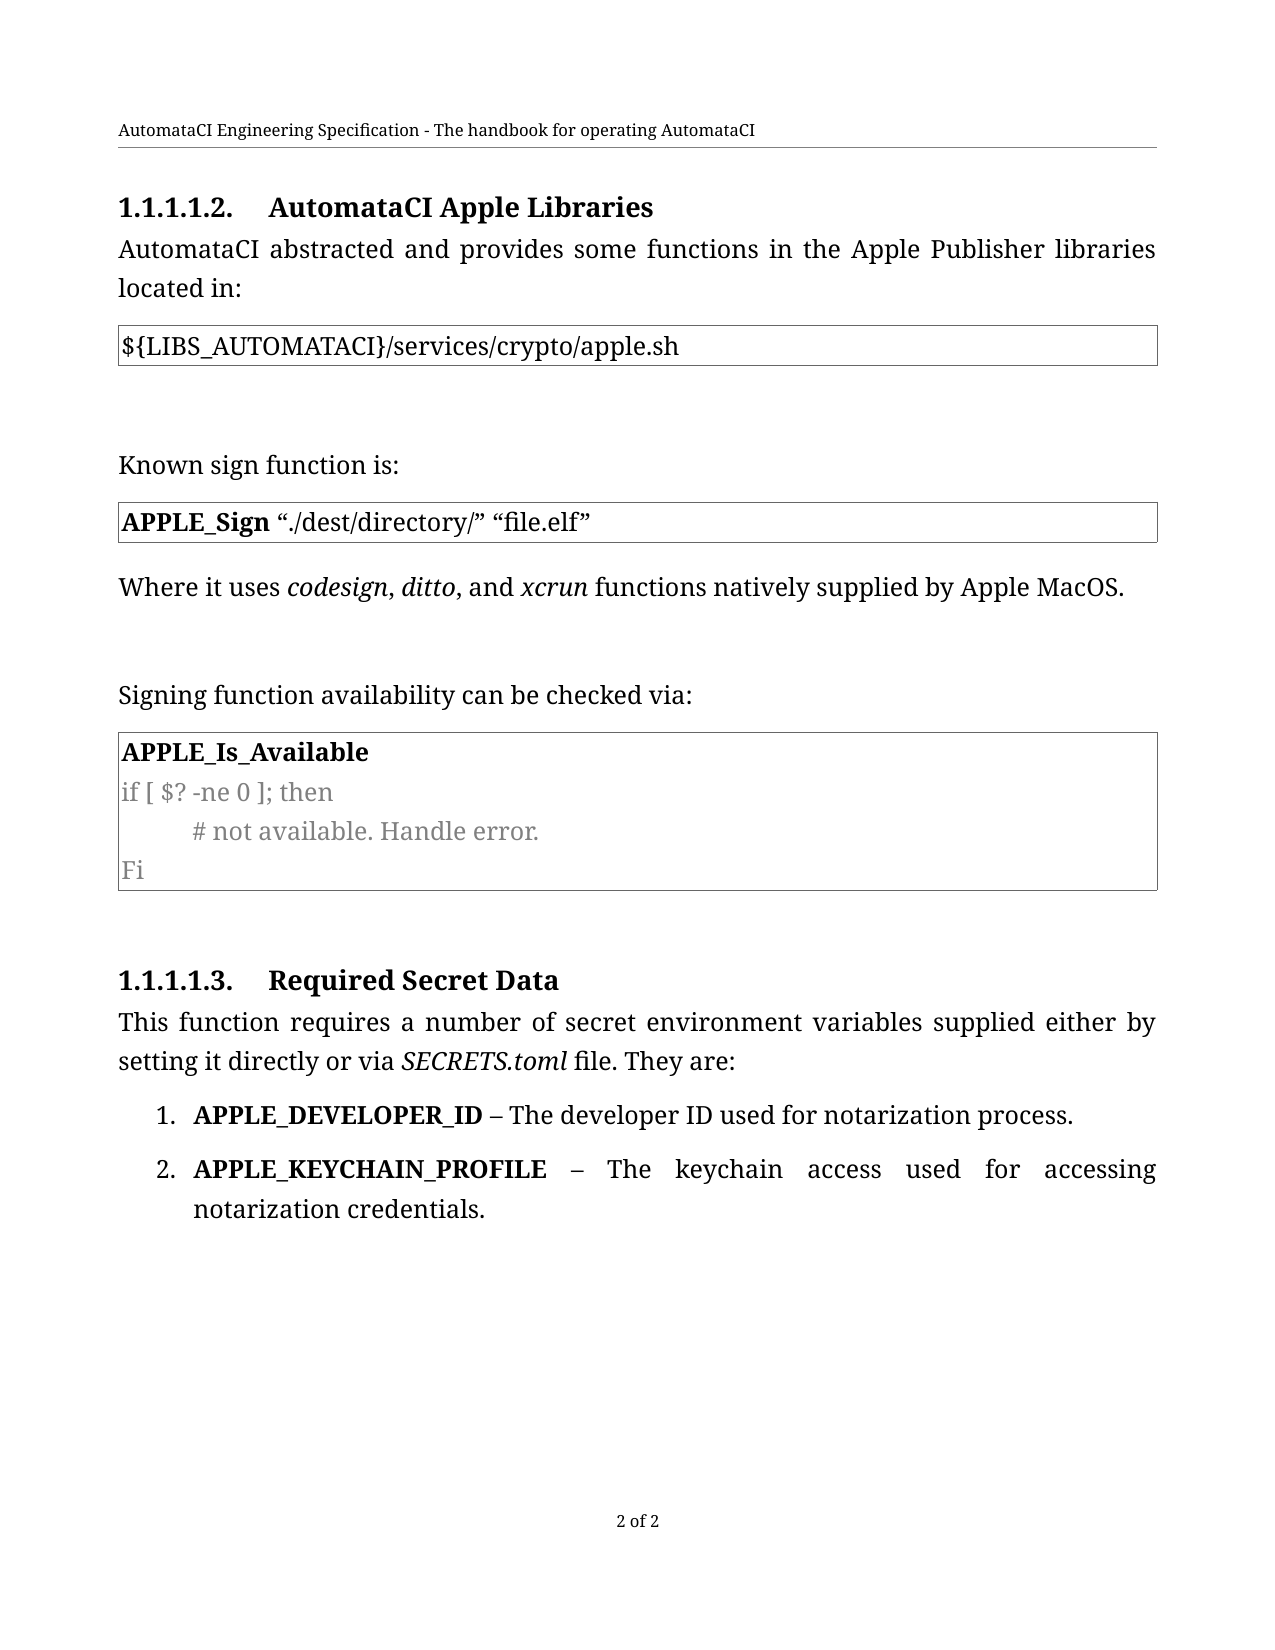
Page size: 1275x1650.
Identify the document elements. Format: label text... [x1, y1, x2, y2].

text APPLE_Is_Available [119, 733, 1157, 769]
text This function requires a number of secret environment variables supplied either by setting it directly or via SECRETS.toml file. They are: [118, 1005, 1157, 1078]
text AutomataCI abstracted and provides some functions in the Apple Publisher libraries located in: [118, 232, 1157, 305]
text ${LIBS_AUTOMATACI}/services/crypto/apple.sh [119, 326, 1157, 365]
text APPLE_Sign “./dest/directory/” “file.elf” [119, 503, 1157, 542]
text Fi [119, 849, 1157, 890]
subtitle Required Secret Data [118, 962, 1157, 998]
list APPLE_KEYCHAIN_PROFILE – The keychain access used for accessing notarization credentials. [156, 1152, 1157, 1225]
list APPLE_DEVELOPER_ID – The developer ID used for notarization process. [156, 1098, 1157, 1132]
text Signing function availability can be checked via: [118, 678, 1157, 712]
text Where it uses codesign, ditto, and xcrun functions natively supplied by Apple MacOS. [118, 569, 1157, 603]
subtitle AutomataCI Apple Libraries [118, 189, 1157, 226]
text if [ $? -ne 0 ]; then [119, 771, 1157, 808]
text Known sign function is: [118, 447, 1157, 481]
text # not available. Handle error. [119, 810, 1157, 847]
